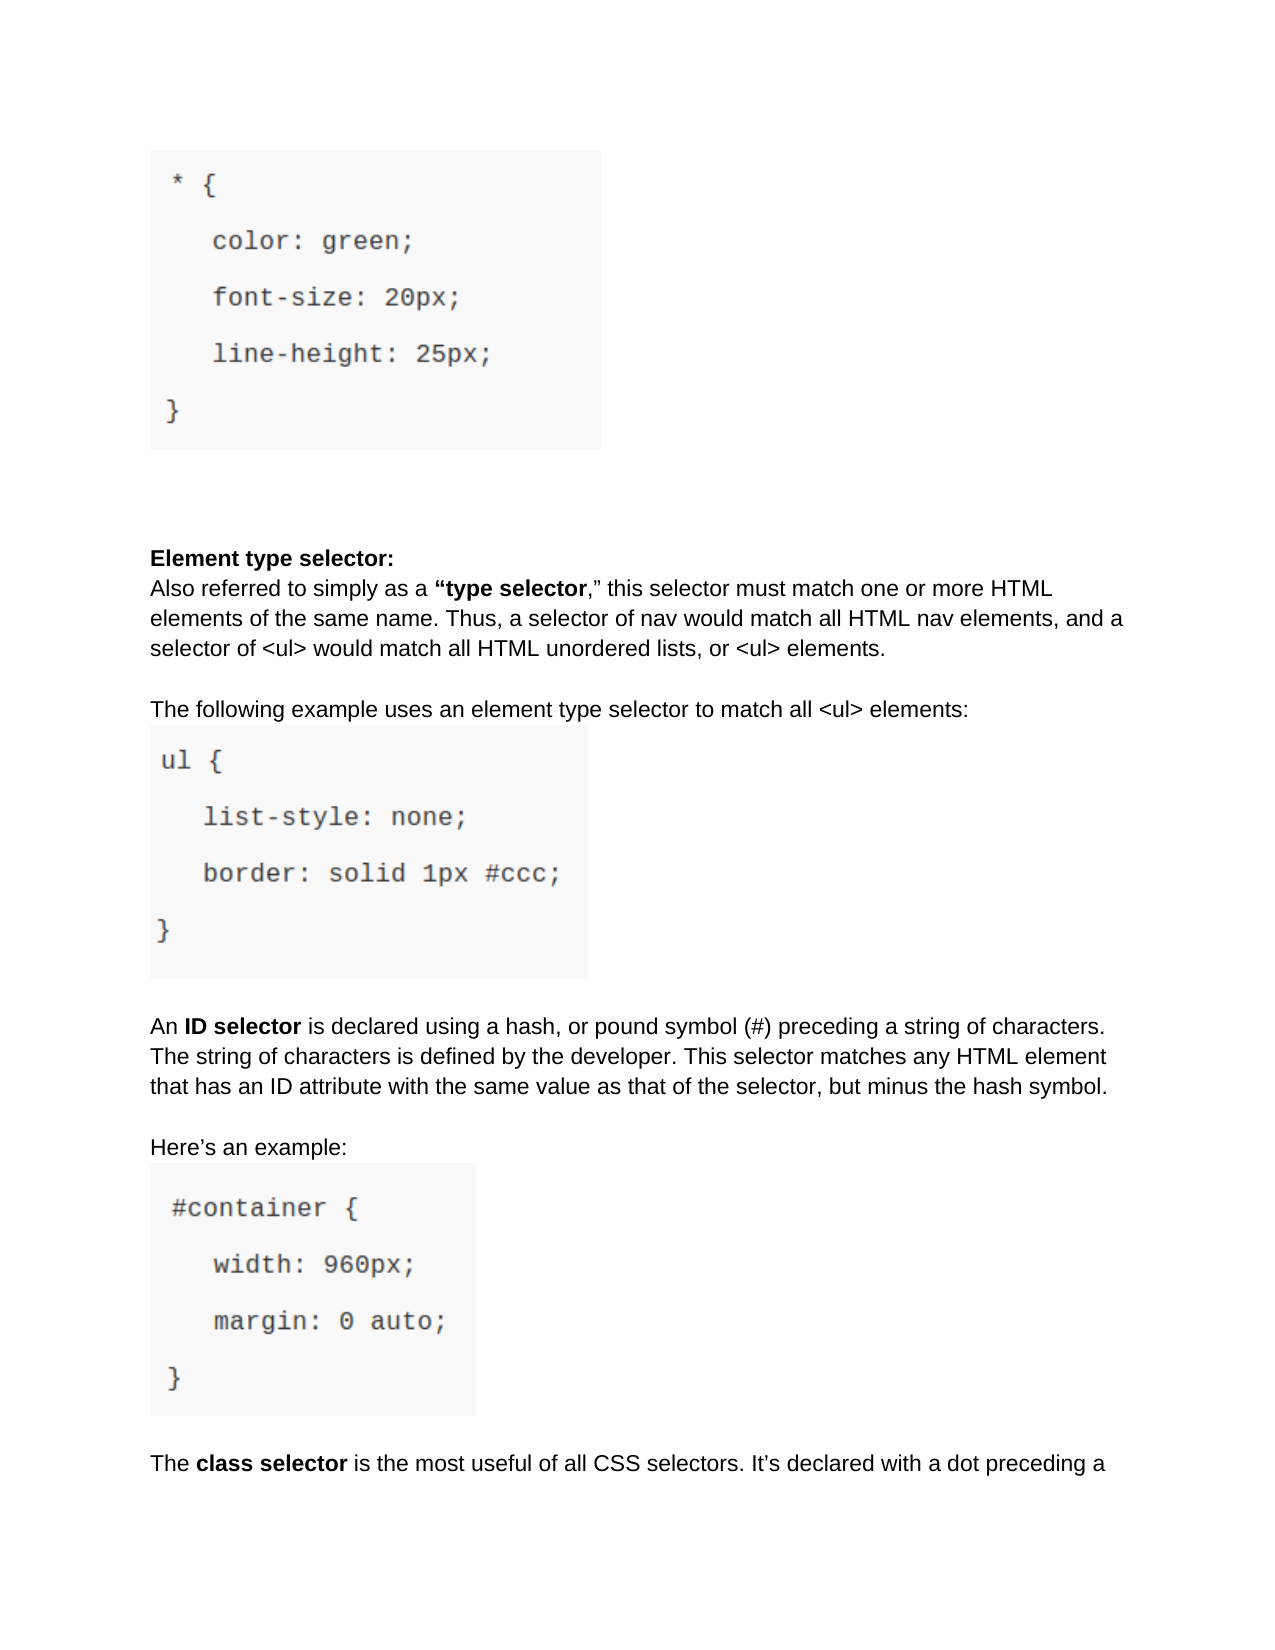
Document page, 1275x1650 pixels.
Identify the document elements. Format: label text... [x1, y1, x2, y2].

text The class selector is the most useful of all CSS selectors. It’s declared with a dot preceding a [150, 1449, 1125, 1476]
text Here’s an example: [150, 1134, 1125, 1160]
text The following example uses an element type selector to match all <ul> elements: [150, 696, 1125, 722]
picture [150, 150, 602, 450]
text An ID selector is declared using a hash, or pound symbol (#) preceding a string of characters. The string of characters is defined by the developer. This selector matches any HTML element that has an ID attribute with the same value as that of the selector, but minus the hash symbol. [150, 1013, 1125, 1100]
text Element type selector: [150, 544, 1125, 571]
text Also referred to simply as a “type selector,” this selector must match one or more HTML elements of the same name. Thus, a selector of nav would match all HTML nav elements, and a selector of <ul> would match all HTML unordered lists, or <ul> elements. [150, 575, 1125, 661]
picture [150, 725, 589, 979]
picture [150, 1163, 477, 1416]
